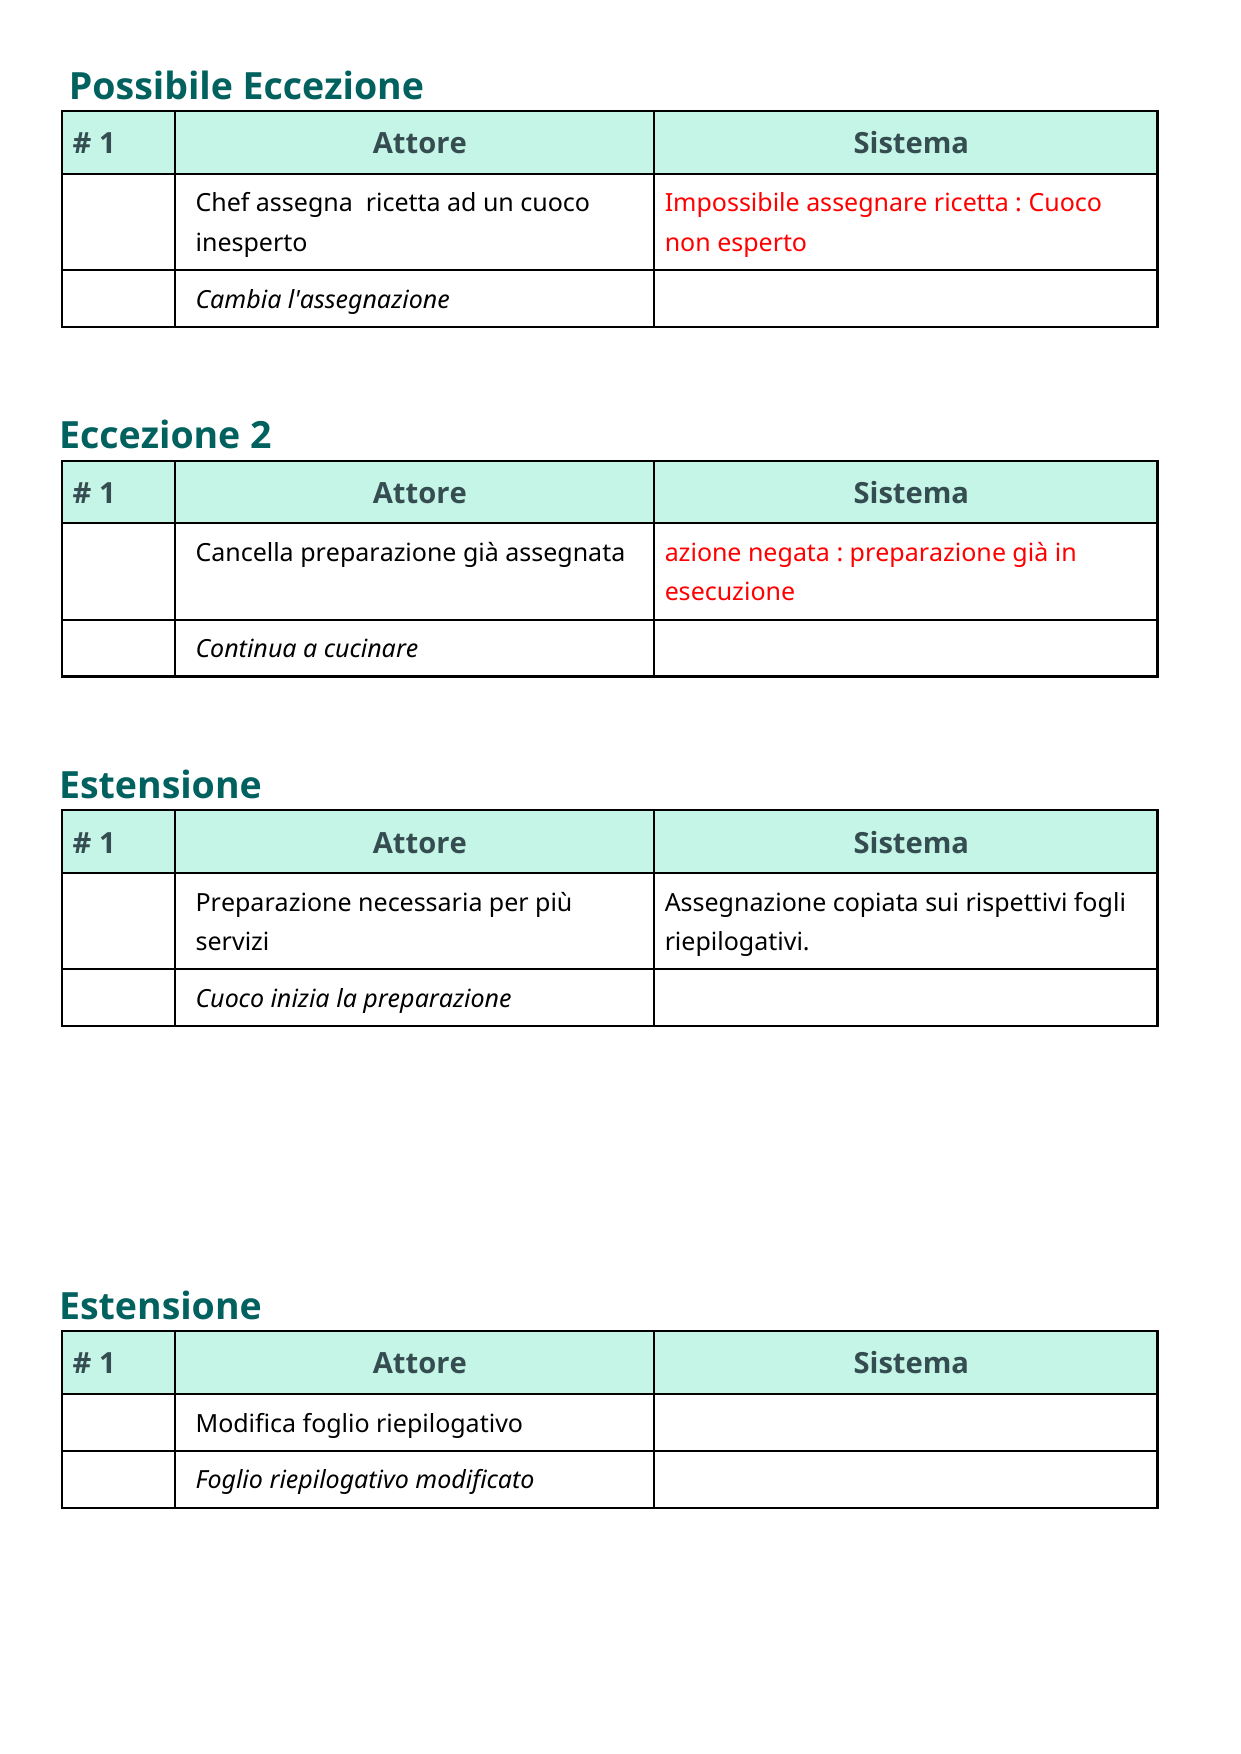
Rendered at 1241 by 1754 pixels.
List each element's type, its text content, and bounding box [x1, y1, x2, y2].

table_cell [63, 524, 174, 618]
table_cell Continua a cucinare [176, 621, 653, 675]
table_header # 1 [63, 811, 174, 872]
table_cell [63, 970, 174, 1025]
table_cell [655, 1395, 1156, 1450]
table_header # 1 [63, 112, 174, 173]
table_header Attore [176, 112, 653, 173]
subtitle Estensione [59, 758, 1181, 809]
subtitle Eccezione 2 [59, 409, 1181, 460]
table_header Sistema [655, 462, 1156, 522]
table_cell [63, 271, 174, 326]
table_cell Chef assegna ricetta ad un cuoco inesperto [176, 175, 653, 269]
table_cell [655, 621, 1156, 675]
table_cell [63, 874, 174, 968]
table_cell [655, 970, 1156, 1025]
table_cell [63, 175, 174, 269]
table_cell Impossibile assegnare ricetta : Cuoco non esperto [655, 175, 1156, 269]
table_cell Assegnazione copiata sui rispettivi fogli riepilogativi. [655, 874, 1156, 968]
table_header # 1 [63, 462, 174, 522]
table_cell [63, 1452, 174, 1507]
table_header Attore [176, 462, 653, 522]
table_cell Cuoco inizia la preparazione [176, 970, 653, 1025]
table_cell [63, 621, 174, 675]
subtitle Estensione [59, 1279, 1181, 1330]
table_header Attore [176, 1332, 653, 1393]
table_cell Preparazione necessaria per più servizi [176, 874, 653, 968]
table_cell Modifica foglio riepilogativo [176, 1395, 653, 1450]
table_header Attore [176, 811, 653, 872]
table_header Sistema [655, 1332, 1156, 1393]
table_header Sistema [655, 112, 1156, 173]
table_cell [63, 1395, 174, 1450]
table_cell Foglio riepilogativo modificato [176, 1452, 653, 1507]
table_cell Cancella preparazione già assegnata [176, 524, 653, 618]
table_cell [655, 1452, 1156, 1507]
table_cell azione negata : preparazione già in esecuzione [655, 524, 1156, 618]
table_header # 1 [63, 1332, 174, 1393]
table_header Sistema [655, 811, 1156, 872]
table_cell Cambia l'assegnazione [176, 271, 653, 326]
table_cell [655, 271, 1156, 326]
subtitle Possibile Eccezione [59, 59, 1181, 110]
